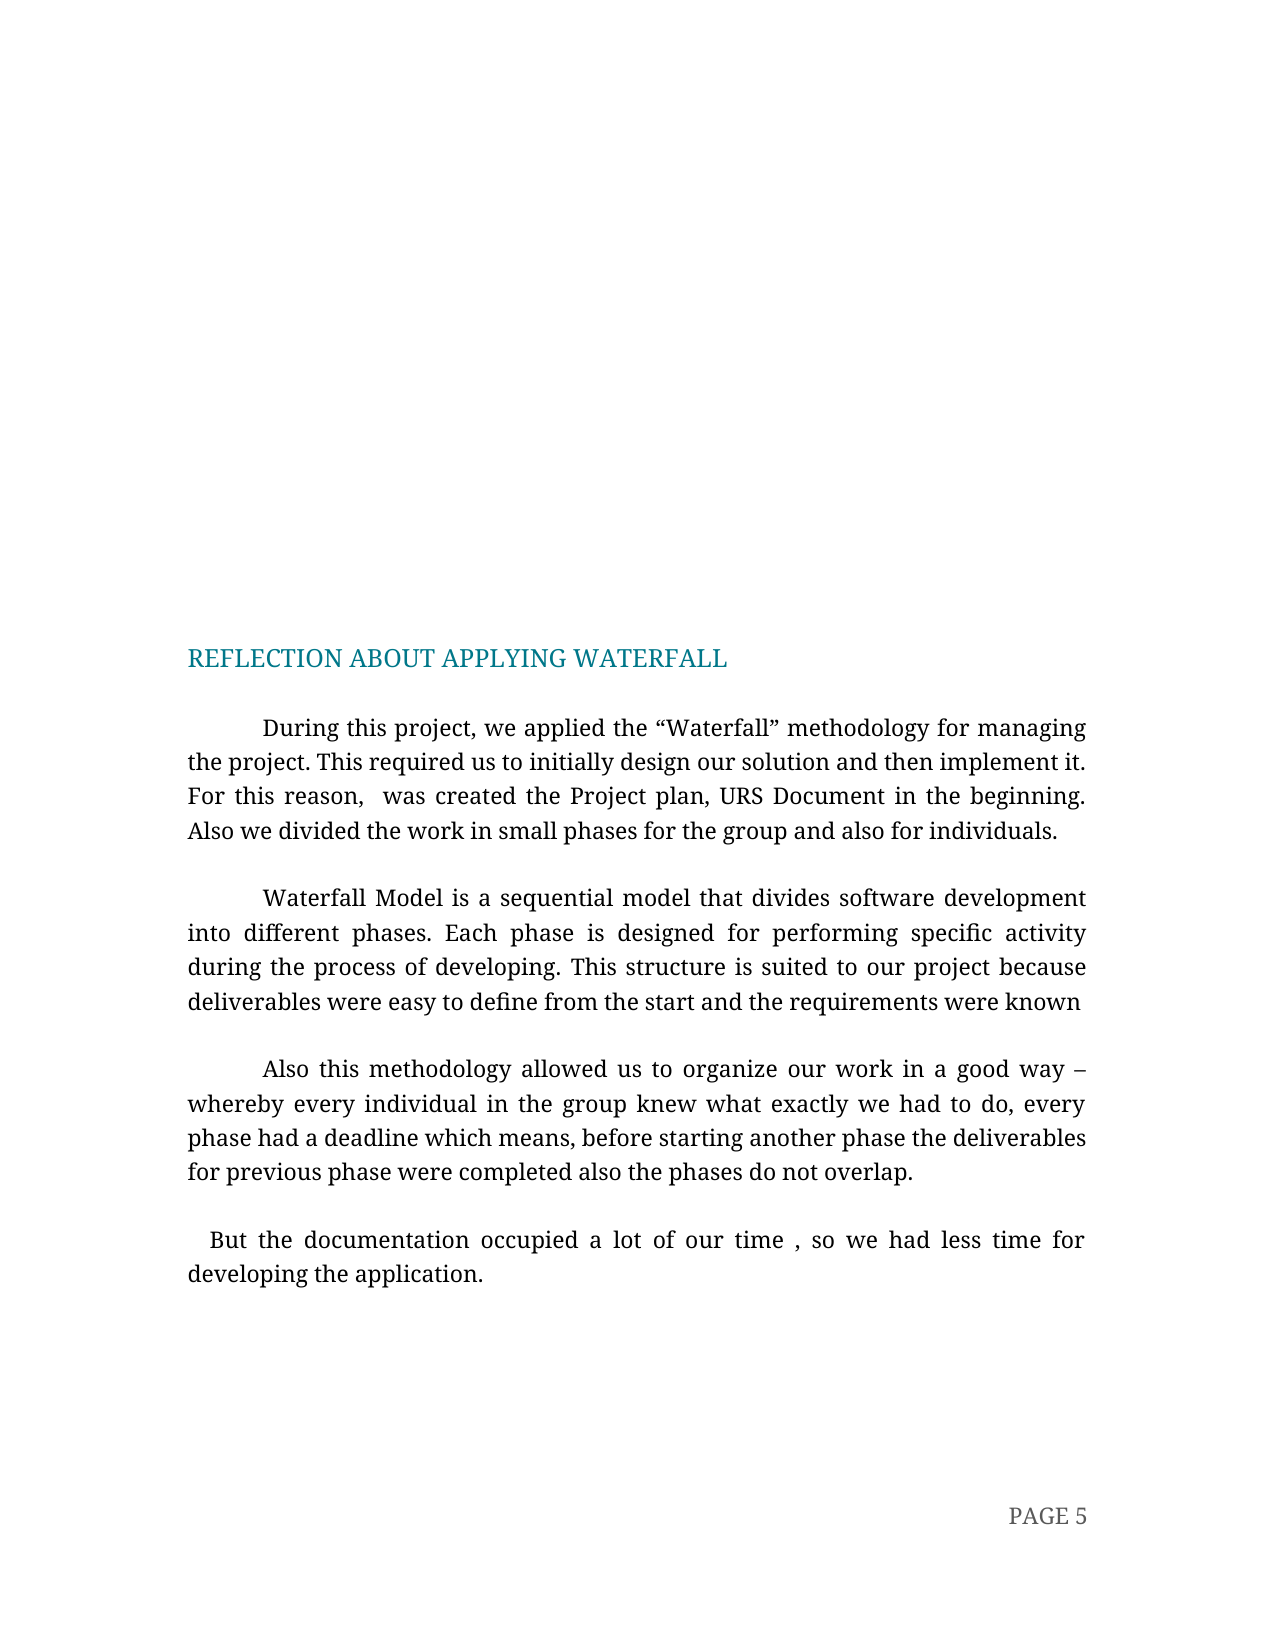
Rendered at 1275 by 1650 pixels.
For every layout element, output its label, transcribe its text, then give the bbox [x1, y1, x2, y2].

text Reflection about applying Waterfall [187, 641, 1087, 675]
text But the documentation occupied a lot of our time , so we had less time for developing the application. [187, 1224, 1087, 1290]
text Waterfall Model is a sequential model that divides software development into different phases. Each phase is designed for performing specific activity during the process of developing. This structure is suited to our project because deliverables were easy to define from the start and the requirements were known [187, 882, 1087, 1017]
text During this project, we applied the “Waterfall” methodology for managing the project. This required us to initially design our solution and then implement it. For this reason, was created the Project plan, URS Document in the beginning. Also we divided the work in small phases for the group and also for individuals. [187, 712, 1087, 846]
text Also this methodology allowed us to organize our work in a good way – whereby every individual in the group knew what exactly we had to do, every phase had a deadline which means, before starting another phase the deliverables for previous phase were completed also the phases do not overlap. [187, 1053, 1087, 1188]
